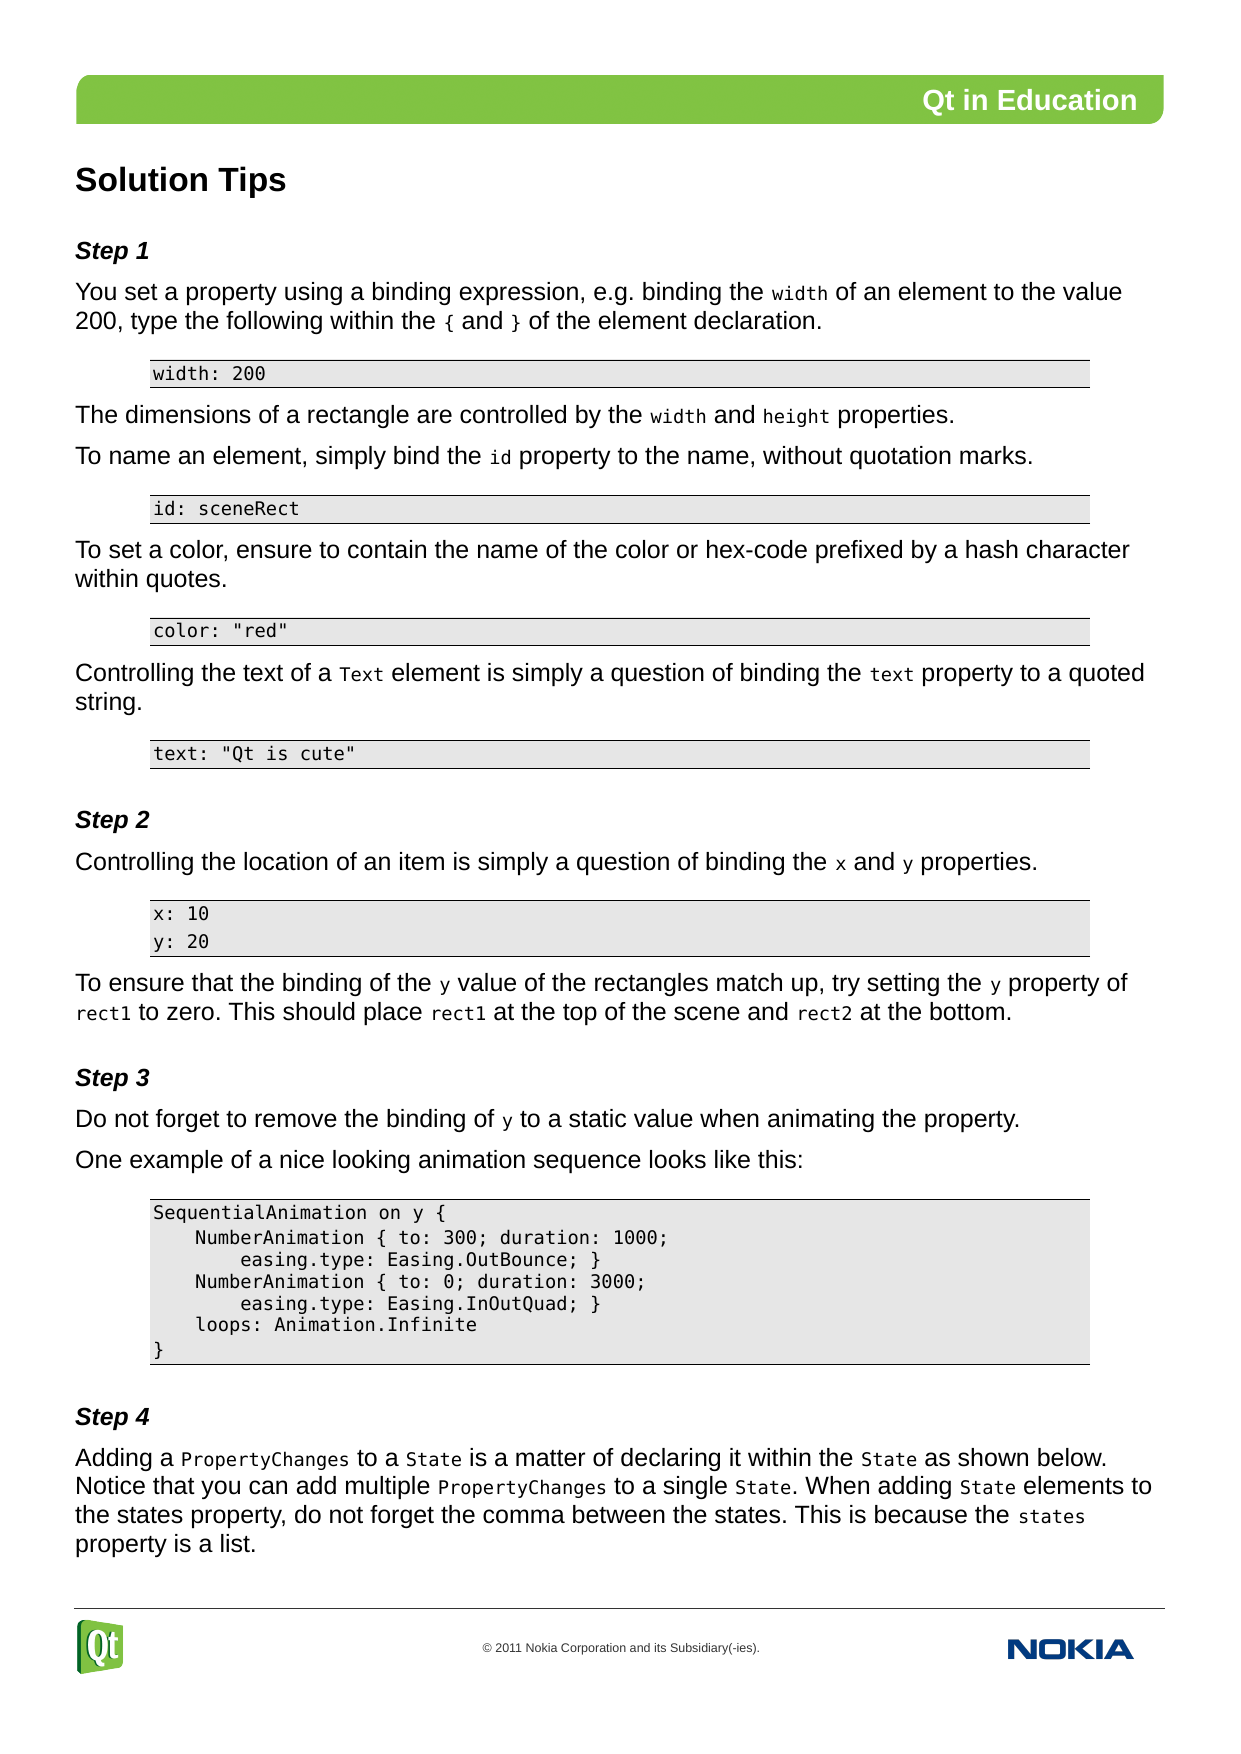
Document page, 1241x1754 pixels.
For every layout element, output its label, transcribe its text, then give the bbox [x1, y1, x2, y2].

text Controlling the text of a Text element is simply a question of binding the text property to a quoted string. [75, 658, 1165, 715]
text Do not forget to remove the binding of y to a static value when animating the property. [75, 1104, 1165, 1133]
text One example of a nice looking animation sequence looks like this: [75, 1146, 1165, 1174]
subtitle Step 2 [75, 806, 1165, 834]
text To set a color, ensure to contain the name of the color or hex-code prefixed by a hash character within quotes. [75, 535, 1165, 593]
text width: 200 [150, 361, 1090, 387]
text color: "red" [150, 619, 1090, 645]
text To name an element, simply bind the id property to the name, without quotation marks. [75, 441, 1165, 470]
text easing.type: Easing.OutBounce; } [150, 1249, 1090, 1271]
text NumberAnimation { to: 300; duration: 1000; [150, 1227, 1090, 1249]
subtitle Step 3 [75, 1063, 1165, 1092]
text Adding a PropertyChanges to a State is a matter of declaring it within the State as shown below. Notice that you can add multiple PropertyChanges to a single State. When adding State elements to the states property, do not forget the comma between the states. This is because the states property is a list. [75, 1443, 1165, 1558]
subtitle Solution Tips [75, 160, 1165, 199]
subtitle Step 1 [75, 236, 1165, 265]
picture [76, 75, 1164, 124]
text text: "Qt is cute" [150, 741, 1090, 768]
text id: sceneRect [150, 496, 1090, 523]
text NumberAnimation { to: 0; duration: 3000; [150, 1271, 1090, 1293]
text Controlling the location of an item is simply a question of binding the x and y properties. [75, 847, 1165, 875]
text SequentialAnimation on y { [150, 1200, 1090, 1227]
text The dimensions of a rectangle are controlled by the width and height properties. [75, 400, 1165, 429]
text easing.type: Easing.InOutQuad; } [150, 1293, 1090, 1314]
subtitle Step 4 [75, 1402, 1165, 1430]
text } [150, 1336, 1090, 1364]
picture [978, 1610, 1164, 1688]
text loops: Animation.Infinite [150, 1314, 1090, 1336]
picture [73, 1615, 127, 1679]
text You set a property using a binding expression, e.g. binding the width of an element to the value 200, type the following within the { and } of the element declaration. [75, 277, 1165, 335]
text x: 10 [150, 901, 1090, 928]
text y: 20 [150, 928, 1090, 956]
text To ensure that the binding of the y value of the rectangles match up, try setting the y property of rect1 to zero. This should place rect1 at the top of the scene and rect2 at the bottom. [75, 968, 1165, 1026]
